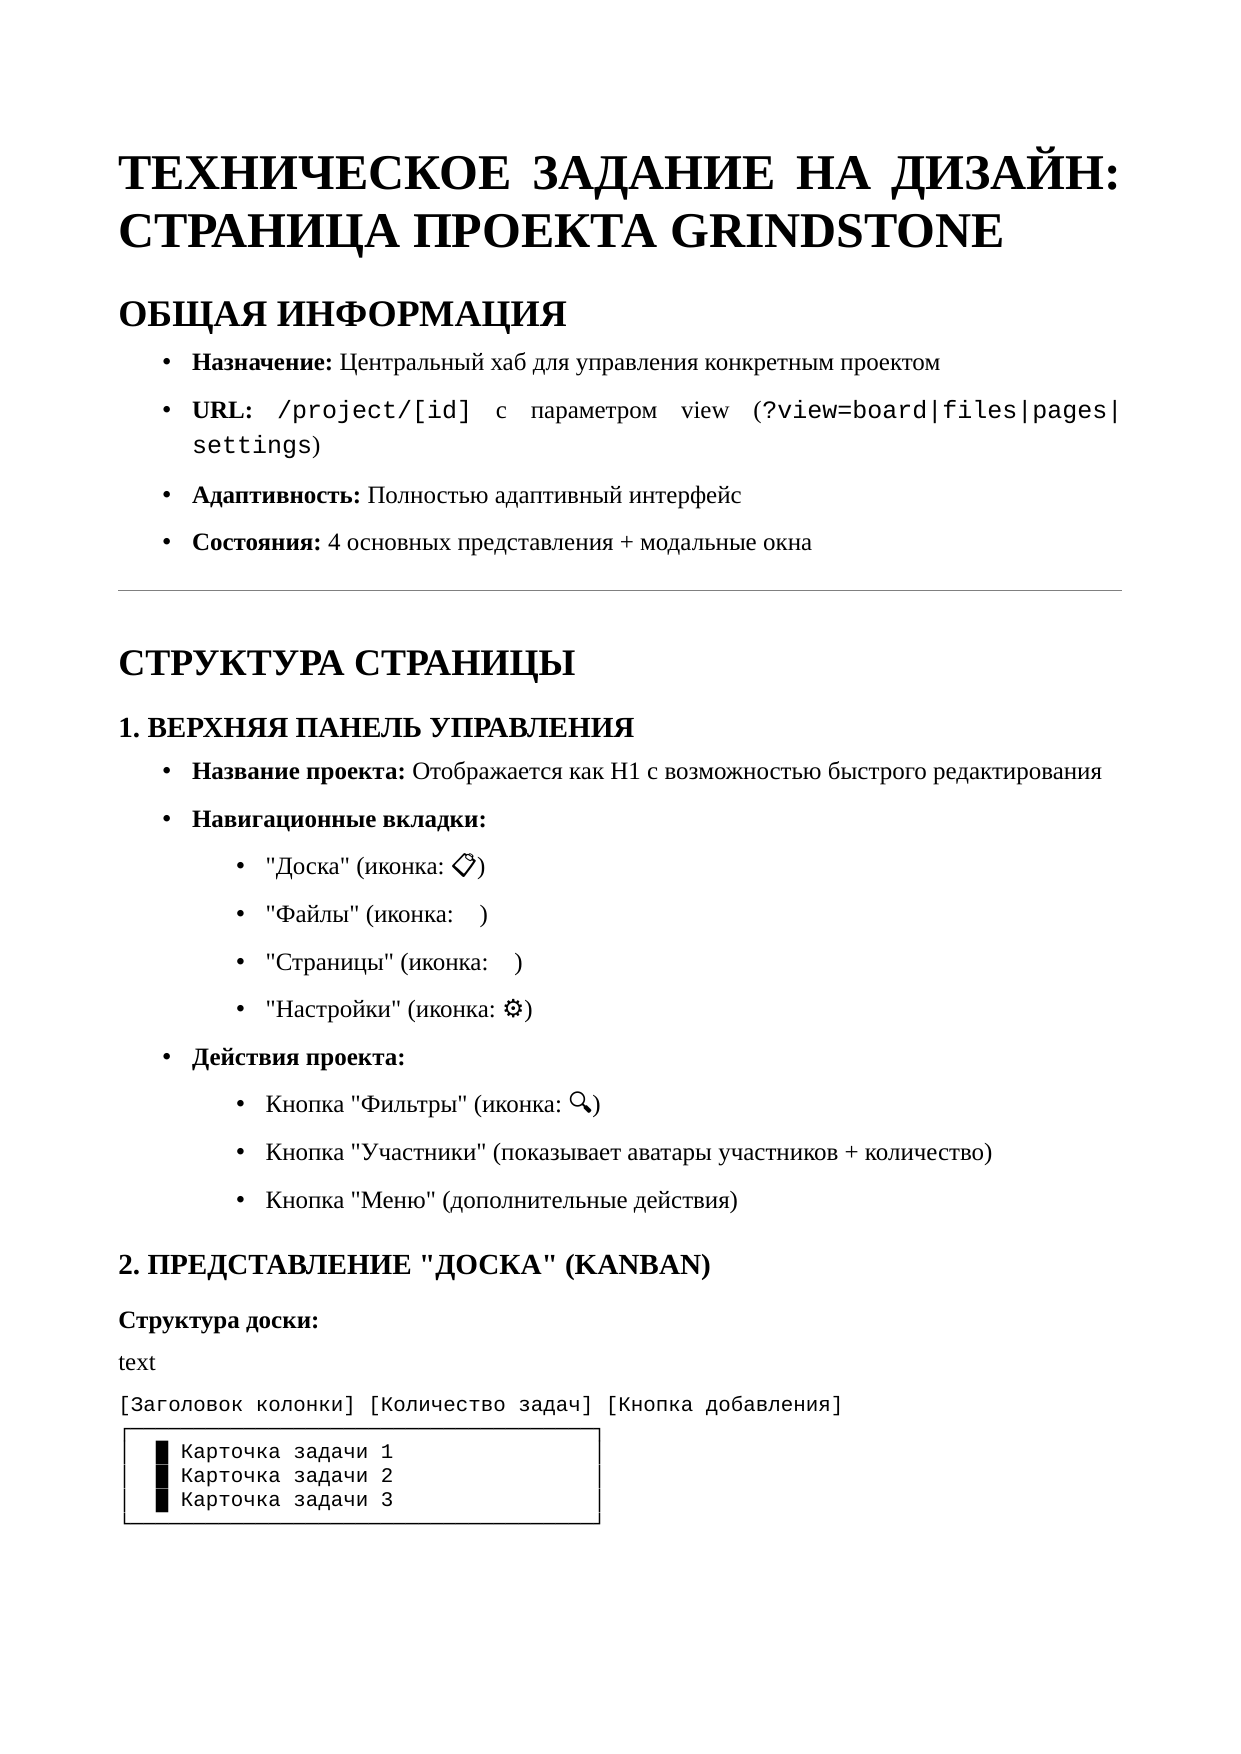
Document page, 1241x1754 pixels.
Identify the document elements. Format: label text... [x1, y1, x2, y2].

list "Страницы" (иконка: 📄) [236, 947, 1122, 975]
text ┌─────────────────────────────────────┐ [118, 1418, 1122, 1442]
text text [118, 1347, 1122, 1375]
text │ █ Карточка задачи 3 │ [168, 1489, 599, 1512]
list Название проекта: Отображается как H1 с возможностью быстрого редактирования [162, 756, 1122, 785]
subtitle ОБЩАЯ ИНФОРМАЦИЯ [118, 291, 1122, 334]
text └─────────────────────────────────────┘ [118, 1512, 1122, 1536]
subtitle 1. ВЕРХНЯЯ ПАНЕЛЬ УПРАВЛЕНИЯ [118, 710, 1122, 744]
list Назначение: Центральный хаб для управления конкретным проектом [162, 347, 1122, 376]
list Действия проекта: [162, 1042, 1122, 1071]
list "Файлы" (иконка: 📁) [236, 899, 1122, 928]
subtitle СТРУКТУРА СТРАНИЦЫ [118, 640, 1122, 683]
text │ █ Карточка задачи 2 │ [118, 1465, 1122, 1489]
subtitle Структура доски: [118, 1305, 1122, 1334]
subtitle 2. ПРЕДСТАВЛЕНИЕ "ДОСКА" (KANBAN) [118, 1247, 1122, 1280]
list Кнопка "Меню" (дополнительные действия) [236, 1185, 1122, 1213]
list Кнопка "Участники" (показывает аватары участников + количество) [236, 1137, 1122, 1166]
list URL: /project/[id] с параметром view (?view=board|files|pages|settings) [162, 395, 1122, 461]
list "Настройки" (иконка: ⚙️) [236, 994, 1122, 1023]
list Адаптивность: Полностью адаптивный интерфейс [162, 480, 1122, 508]
subtitle ТЕХНИЧЕСКОЕ ЗАДАНИЕ НА ДИЗАЙН: СТРАНИЦА ПРОЕКТА GRINDSTONE [118, 143, 1122, 258]
list Навигационные вкладки: [162, 804, 1122, 833]
text [Заголовок колонки] [Количество задач] [Кнопка добавления] [118, 1394, 1122, 1418]
list Состояния: 4 основных представления + модальные окна [162, 527, 1122, 556]
text │ █ Карточка задачи 3 │ [125, 1489, 155, 1512]
text │ █ Карточка задачи 1 │ [118, 1442, 1122, 1465]
list Кнопка "Фильтры" (иконка: 🔍) [236, 1089, 1122, 1118]
list "Доска" (иконка: 📋) [236, 851, 1122, 880]
text │ █ Карточка задачи 3 │ [600, 1489, 1122, 1512]
